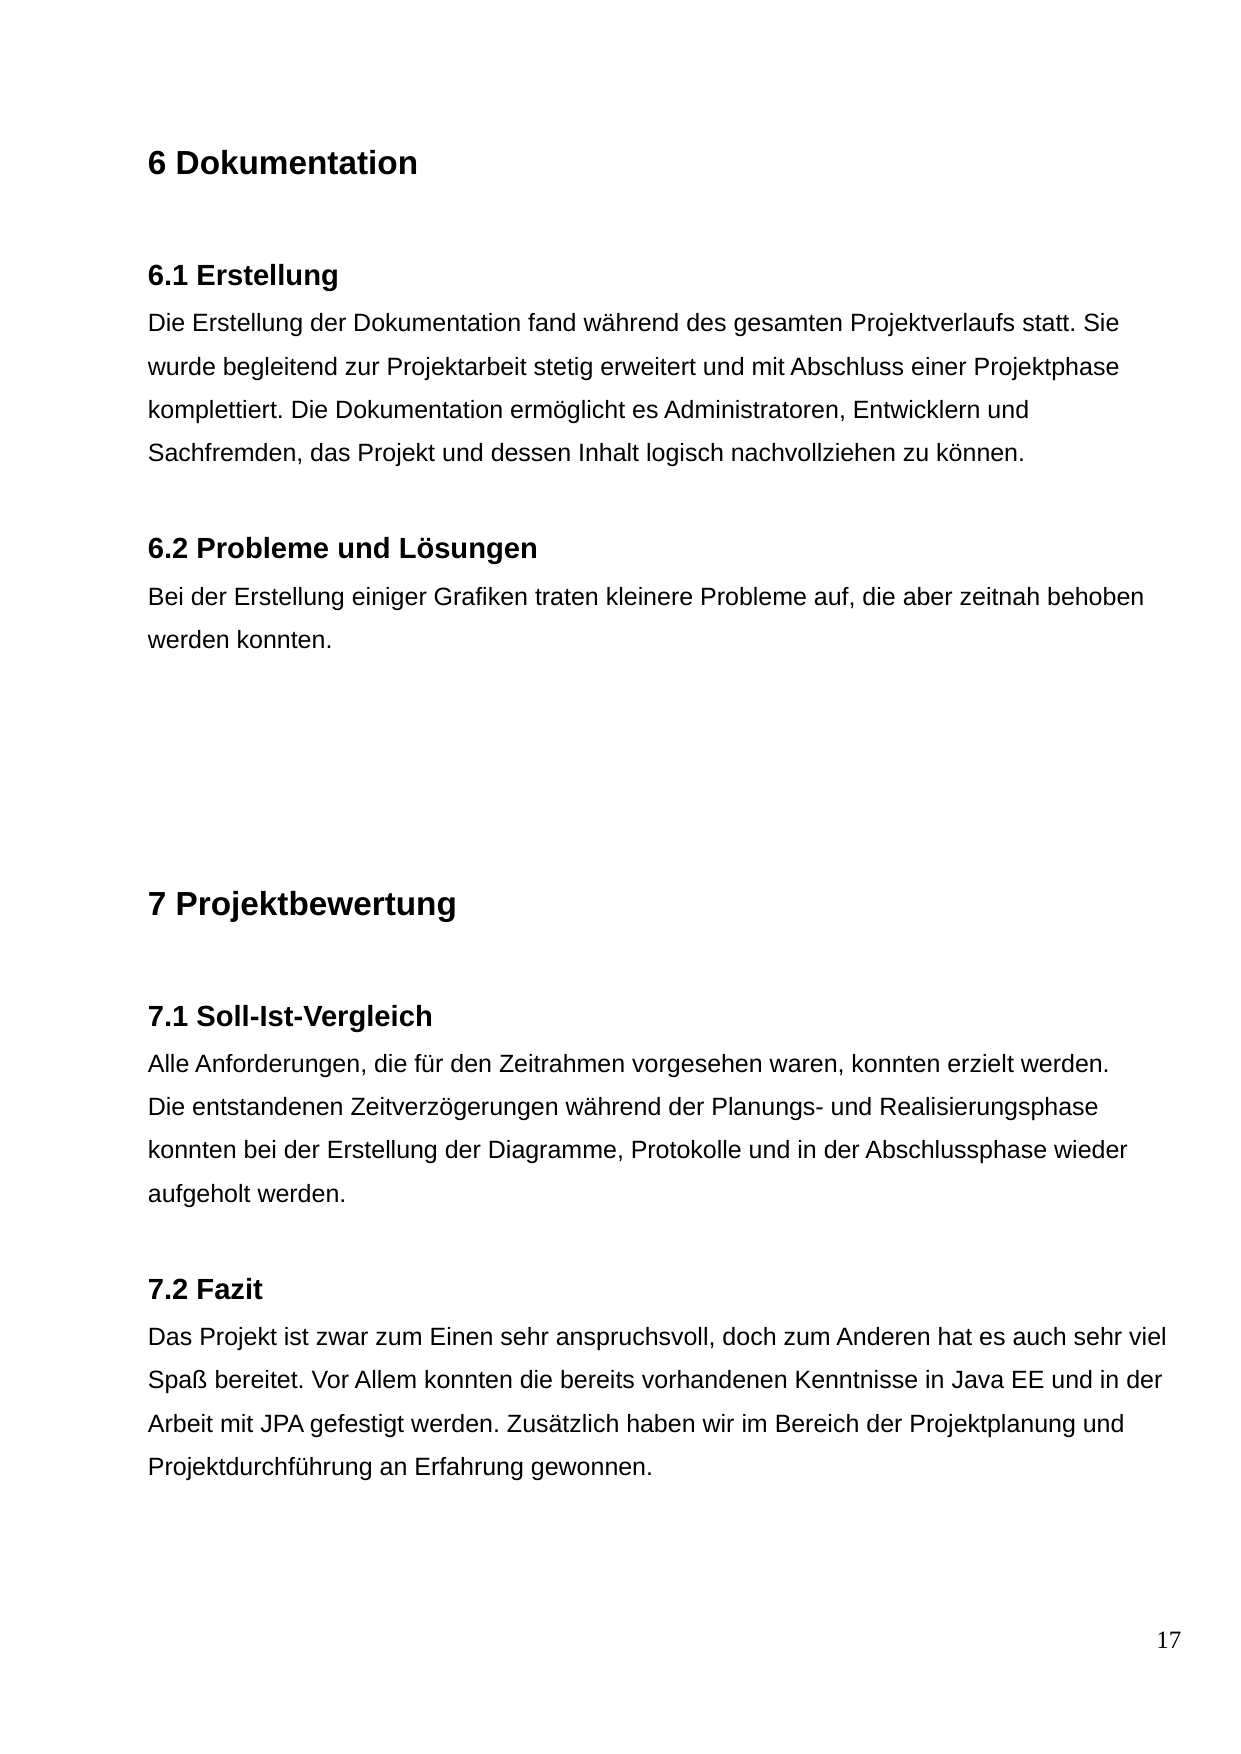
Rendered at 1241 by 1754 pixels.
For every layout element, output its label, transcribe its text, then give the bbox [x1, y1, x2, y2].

text 6 Dokumentation [148, 143, 1181, 181]
text Das Projekt ist zwar zum Einen sehr anspruchsvoll, doch zum Anderen hat es auch sehr viel Spaß bereitet. Vor Allem konnten die bereits vorhandenen Kenntnisse in Java EE und in der Arbeit mit JPA gefestigt werden. Zusätzlich haben wir im Bereich der Projektplanung und Projektdurchführung an Erfahrung gewonnen. [148, 1322, 1181, 1481]
text Die Erstellung der Dokumentation fand während des gesamten Projektverlaufs statt. Sie wurde begleitend zur Projektarbeit stetig erweitert und mit Abschluss einer Projektphase komplettiert. Die Dokumentation ermöglicht es Administratoren, Entwicklern und Sachfremden, das Projekt und dessen Inhalt logisch nachvollziehen zu können. [148, 308, 1181, 467]
text 7.2 Fazit [148, 1272, 1181, 1306]
text Bei der Erstellung einiger Grafiken traten kleinere Probleme auf, die aber zeitnah behoben werden konnten. [148, 582, 1181, 653]
text 6.1 Erstellung [148, 258, 1181, 292]
text 7 Projektbewertung [148, 884, 1181, 922]
text Alle Anforderungen, die für den Zeitrahmen vorgesehen waren, konnten erzielt werden. Die entstandenen Zeitverzögerungen während der Planungs- und Realisierungsphase konnten bei der Erstellung der Diagramme, Protokolle und in der Abschlussphase wieder aufgeholt werden. [148, 1049, 1181, 1207]
text 6.2 Probleme und Lösungen [148, 531, 1181, 565]
text 7.1 Soll-Ist-Vergleich [148, 999, 1181, 1032]
